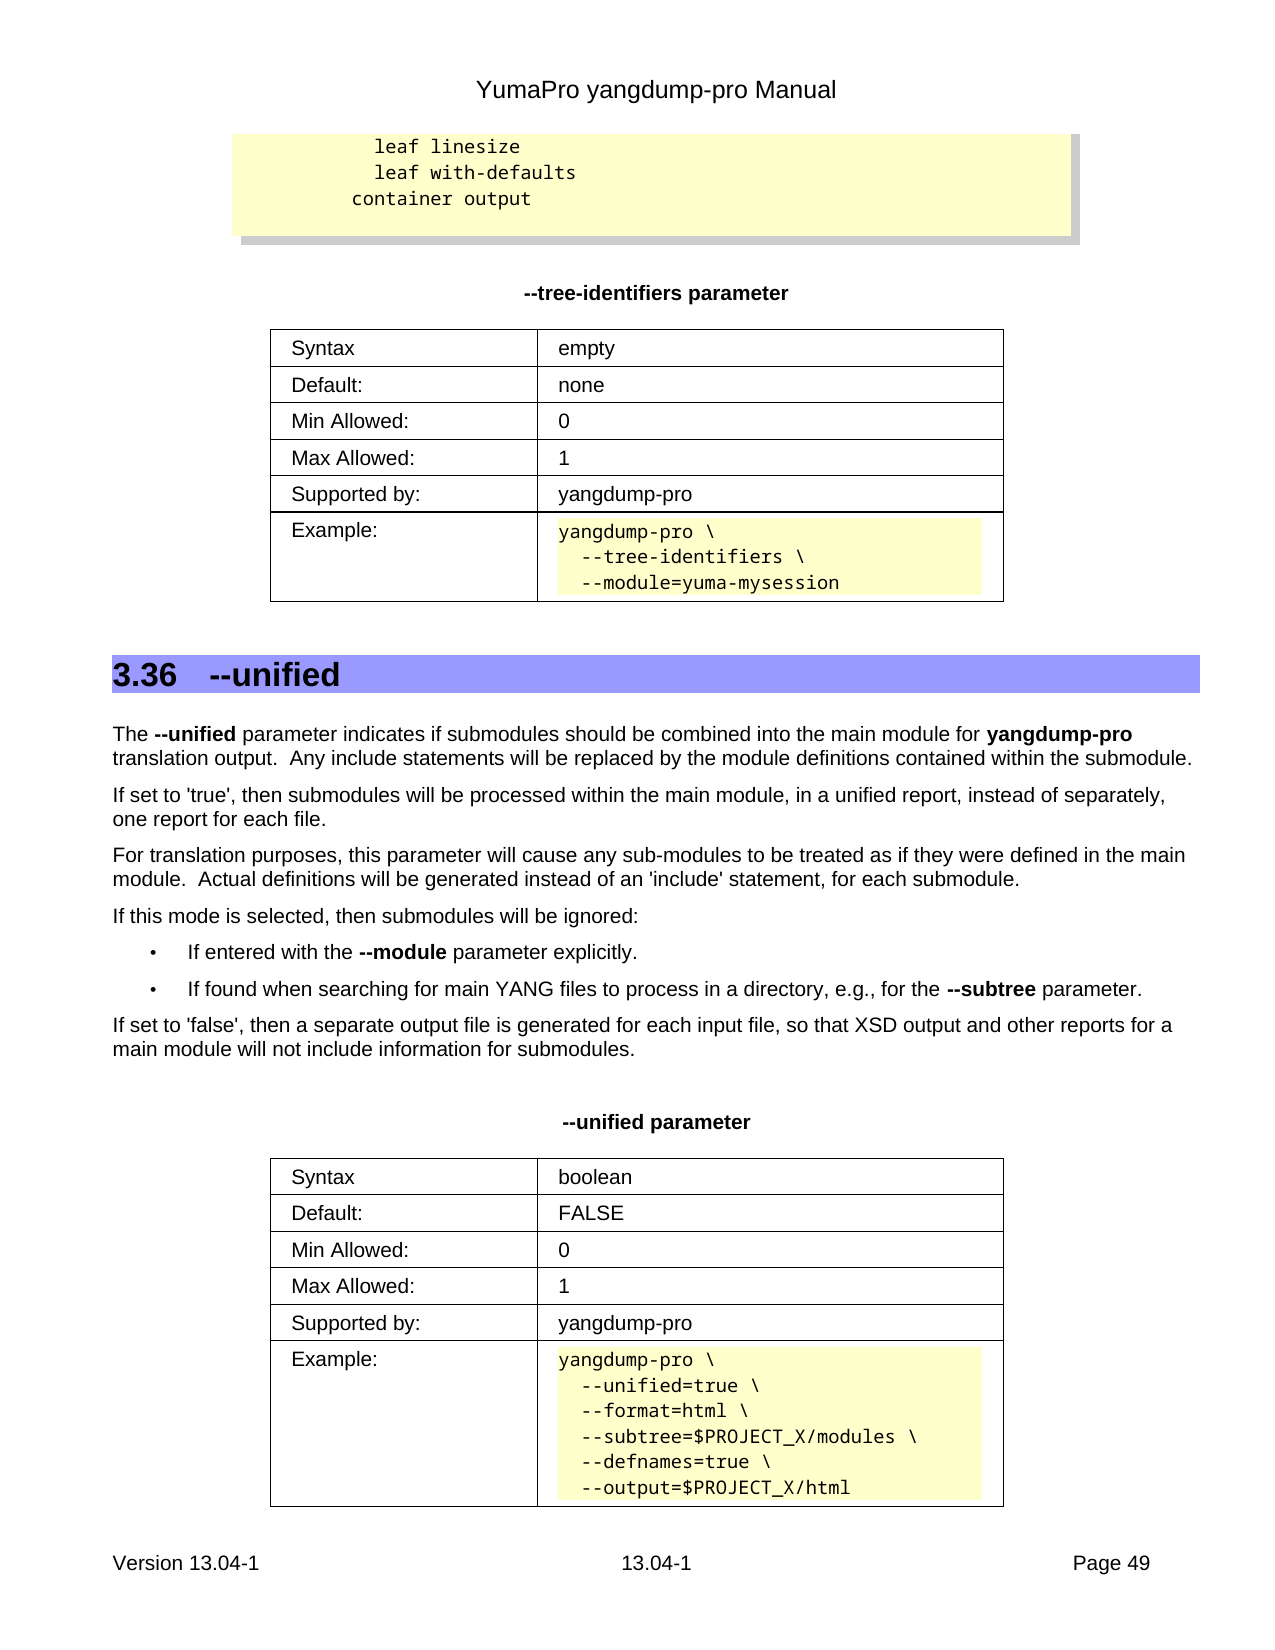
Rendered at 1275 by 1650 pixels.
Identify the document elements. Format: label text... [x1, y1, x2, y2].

table_cell Supported by: [271, 476, 537, 511]
text container output [232, 185, 1071, 210]
table_cell 0 [538, 403, 1003, 438]
text The --unified parameter indicates if submodules should be combined into the main module for yangdump-pro translation output. Any include statements will be replaced by the module definitions contained within the submodule. [112, 722, 1200, 770]
table_cell Default: [271, 1195, 537, 1231]
table_cell none [538, 367, 1003, 402]
table_cell Example: [271, 1341, 537, 1506]
table_cell Supported by: [271, 1305, 537, 1340]
text If set to 'true', then submodules will be processed within the main module, in a unified report, instead of separately, one report for each file. [112, 783, 1200, 831]
text If this mode is selected, then submodules will be ignored: [112, 903, 1200, 927]
table_cell Max Allowed: [271, 1268, 537, 1303]
table_header Syntax [271, 1159, 537, 1194]
table_cell Default: [271, 367, 537, 402]
table_cell Max Allowed: [271, 440, 537, 475]
subtitle --unified [112, 655, 1200, 693]
table_cell Min Allowed: [271, 403, 537, 438]
table_cell FALSE [538, 1195, 1003, 1231]
table_cell 1 [538, 440, 1003, 475]
table_cell yangdump-pro \ --tree-identifiers \ --module=yuma-mysession [538, 513, 1003, 601]
table_header boolean [538, 1159, 1003, 1194]
table_cell yangdump-pro \ --unified=true \ --format=html \ --subtree=$PROJECT_X/modules \ --defnames=true \ --output=$PROJECT_X/html [538, 1341, 1003, 1506]
table_header Syntax [271, 330, 537, 366]
text If set to 'false', then a separate output file is generated for each input file, so that XSD output and other reports for a main module will not include information for submodules. [112, 1013, 1200, 1061]
list If found when searching for main YANG files to process in a directory, e.g., for the --subtree parameter. [150, 976, 1200, 1000]
table_cell yangdump-pro [538, 476, 1003, 511]
table_cell 0 [538, 1232, 1003, 1267]
list If entered with the --module parameter explicitly. [150, 940, 1200, 964]
table_header empty [538, 330, 1003, 366]
table_cell Example: [271, 513, 537, 601]
text leaf linesize [232, 134, 1071, 159]
table_cell yangdump-pro [538, 1305, 1003, 1340]
subtitle --unified parameter [127, 1110, 1185, 1134]
table_cell 1 [538, 1268, 1003, 1303]
table_cell Min Allowed: [271, 1232, 537, 1267]
text For translation purposes, this parameter will cause any sub-modules to be treated as if they were defined in the main module. Actual definitions will be generated instead of an 'include' statement, for each submodule. [112, 843, 1200, 891]
text leaf with-defaults [232, 159, 1071, 185]
subtitle --tree-identifiers parameter [127, 281, 1185, 305]
